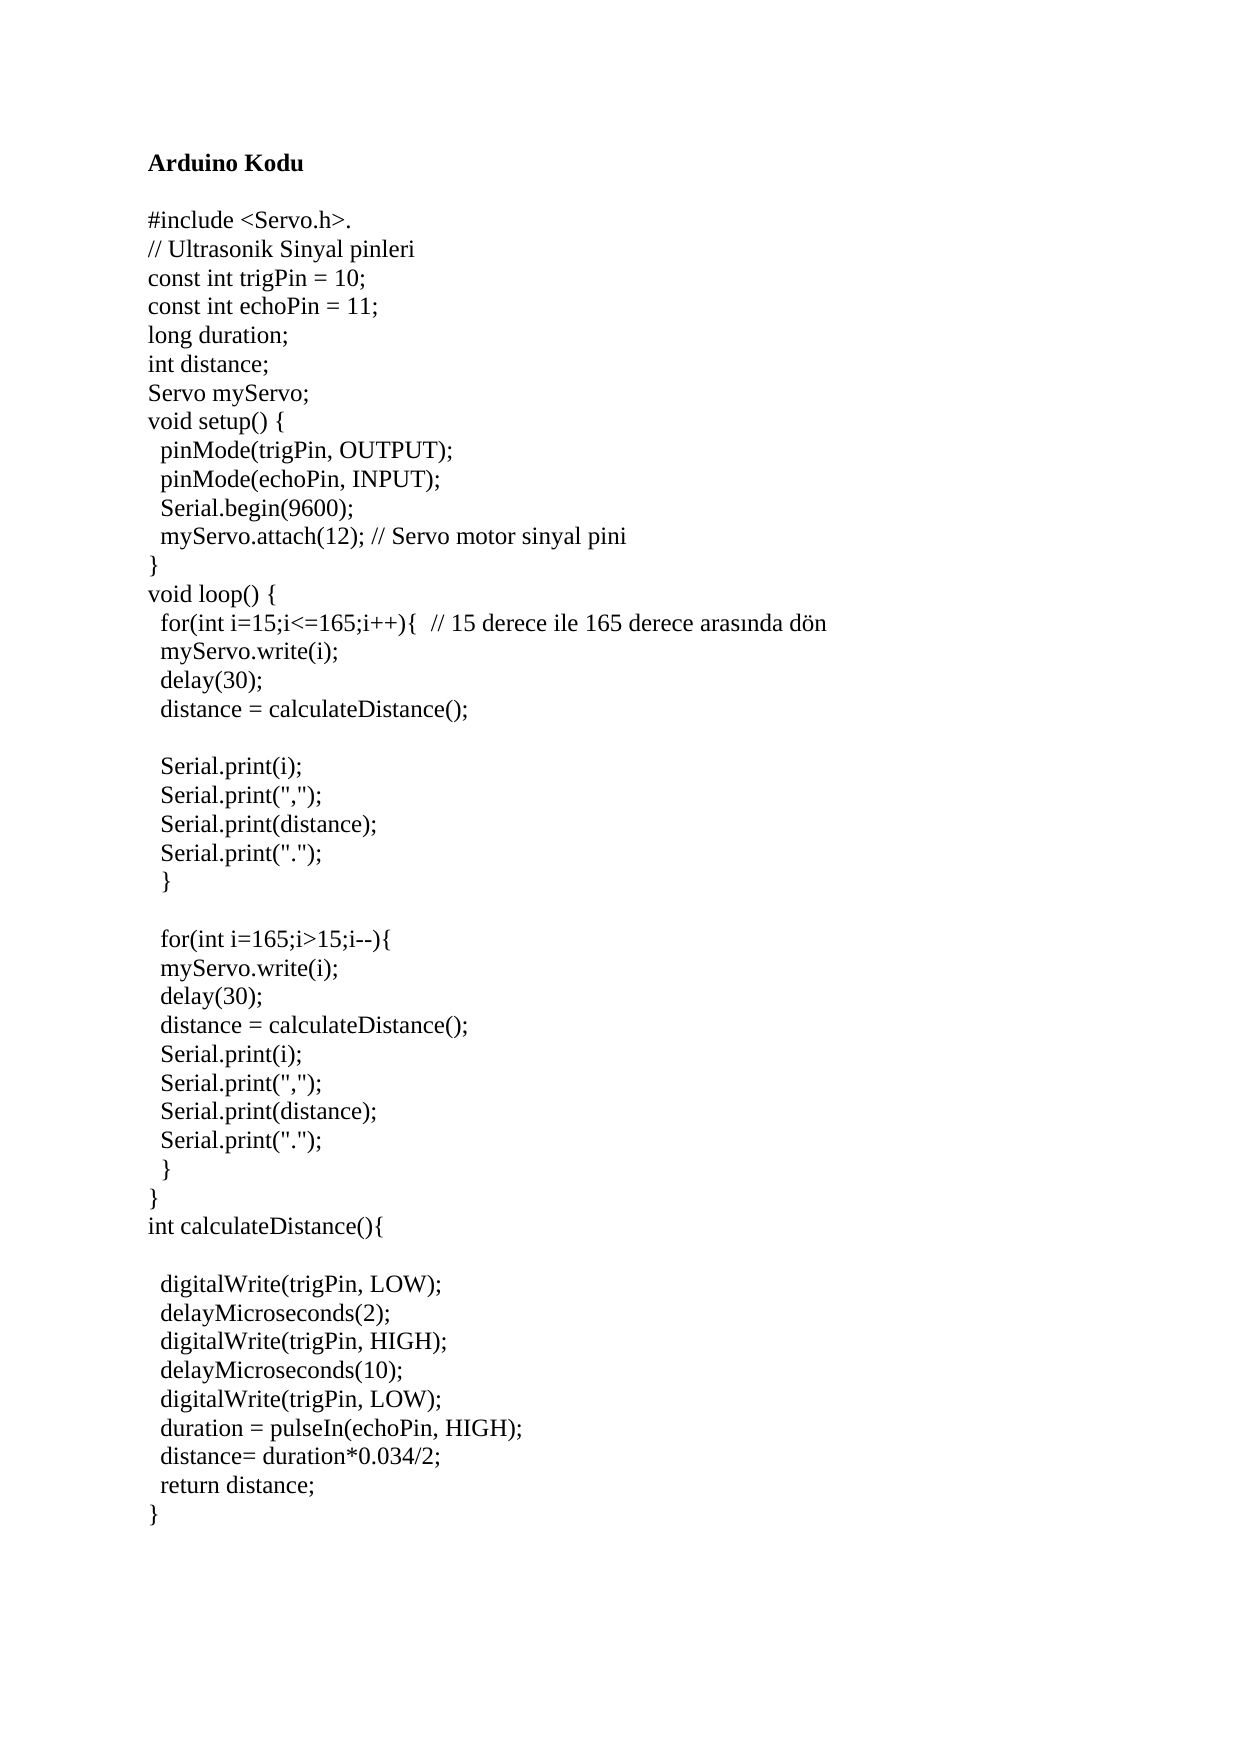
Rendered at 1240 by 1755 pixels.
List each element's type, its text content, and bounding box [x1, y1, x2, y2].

text Servo myServo; [148, 378, 1092, 406]
text Serial.print(i); [148, 751, 1092, 780]
text digitalWrite(trigPin, HIGH); [148, 1326, 1092, 1355]
text Serial.print(i); [148, 1039, 1092, 1068]
text delay(30); [148, 981, 1092, 1010]
text Serial.print(","); [148, 780, 1092, 809]
text } [148, 866, 1092, 895]
text distance = calculateDistance(); [148, 1010, 1092, 1039]
text Serial.print(distance); [148, 1096, 1092, 1125]
text int distance; [148, 349, 1092, 378]
text pinMode(echoPin, INPUT); [148, 464, 1092, 493]
text #include <Servo.h>. [148, 205, 1092, 234]
text myServo.write(i); [148, 636, 1092, 665]
text Serial.print(","); [148, 1068, 1092, 1096]
text Arduino Kodu [148, 148, 1092, 176]
text const int trigPin = 10; [148, 263, 1092, 291]
text for(int i=15;i<=165;i++){ // 15 derece ile 165 derece arasında dön [148, 608, 1092, 636]
text // Ultrasonik Sinyal pinleri [148, 234, 1092, 263]
text } [148, 1499, 1092, 1528]
text pinMode(trigPin, OUTPUT); [148, 435, 1092, 464]
text Serial.print("."); [148, 838, 1092, 866]
text long duration; [148, 320, 1092, 349]
text void setup() { [148, 406, 1092, 435]
text int calculateDistance(){ [148, 1211, 1092, 1240]
text delay(30); [148, 665, 1092, 694]
text Serial.begin(9600); [148, 493, 1092, 521]
text Serial.print(distance); [148, 809, 1092, 838]
text myServo.attach(12); // Servo motor sinyal pini [148, 521, 1092, 550]
text const int echoPin = 11; [148, 291, 1092, 320]
text Serial.print("."); [148, 1125, 1092, 1154]
text } [148, 1183, 1092, 1211]
text } [148, 550, 1092, 579]
text for(int i=165;i>15;i--){ [148, 924, 1092, 953]
text distance= duration*0.034/2; [148, 1441, 1092, 1470]
text return distance; [148, 1470, 1092, 1499]
text digitalWrite(trigPin, LOW); [148, 1384, 1092, 1413]
text distance = calculateDistance(); [148, 694, 1092, 723]
text delayMicroseconds(10); [148, 1355, 1092, 1384]
text } [148, 1154, 1092, 1183]
text delayMicroseconds(2); [148, 1298, 1092, 1326]
text digitalWrite(trigPin, LOW); [148, 1269, 1092, 1298]
text duration = pulseIn(echoPin, HIGH); [148, 1413, 1092, 1441]
text myServo.write(i); [148, 953, 1092, 981]
text void loop() { [148, 579, 1092, 608]
